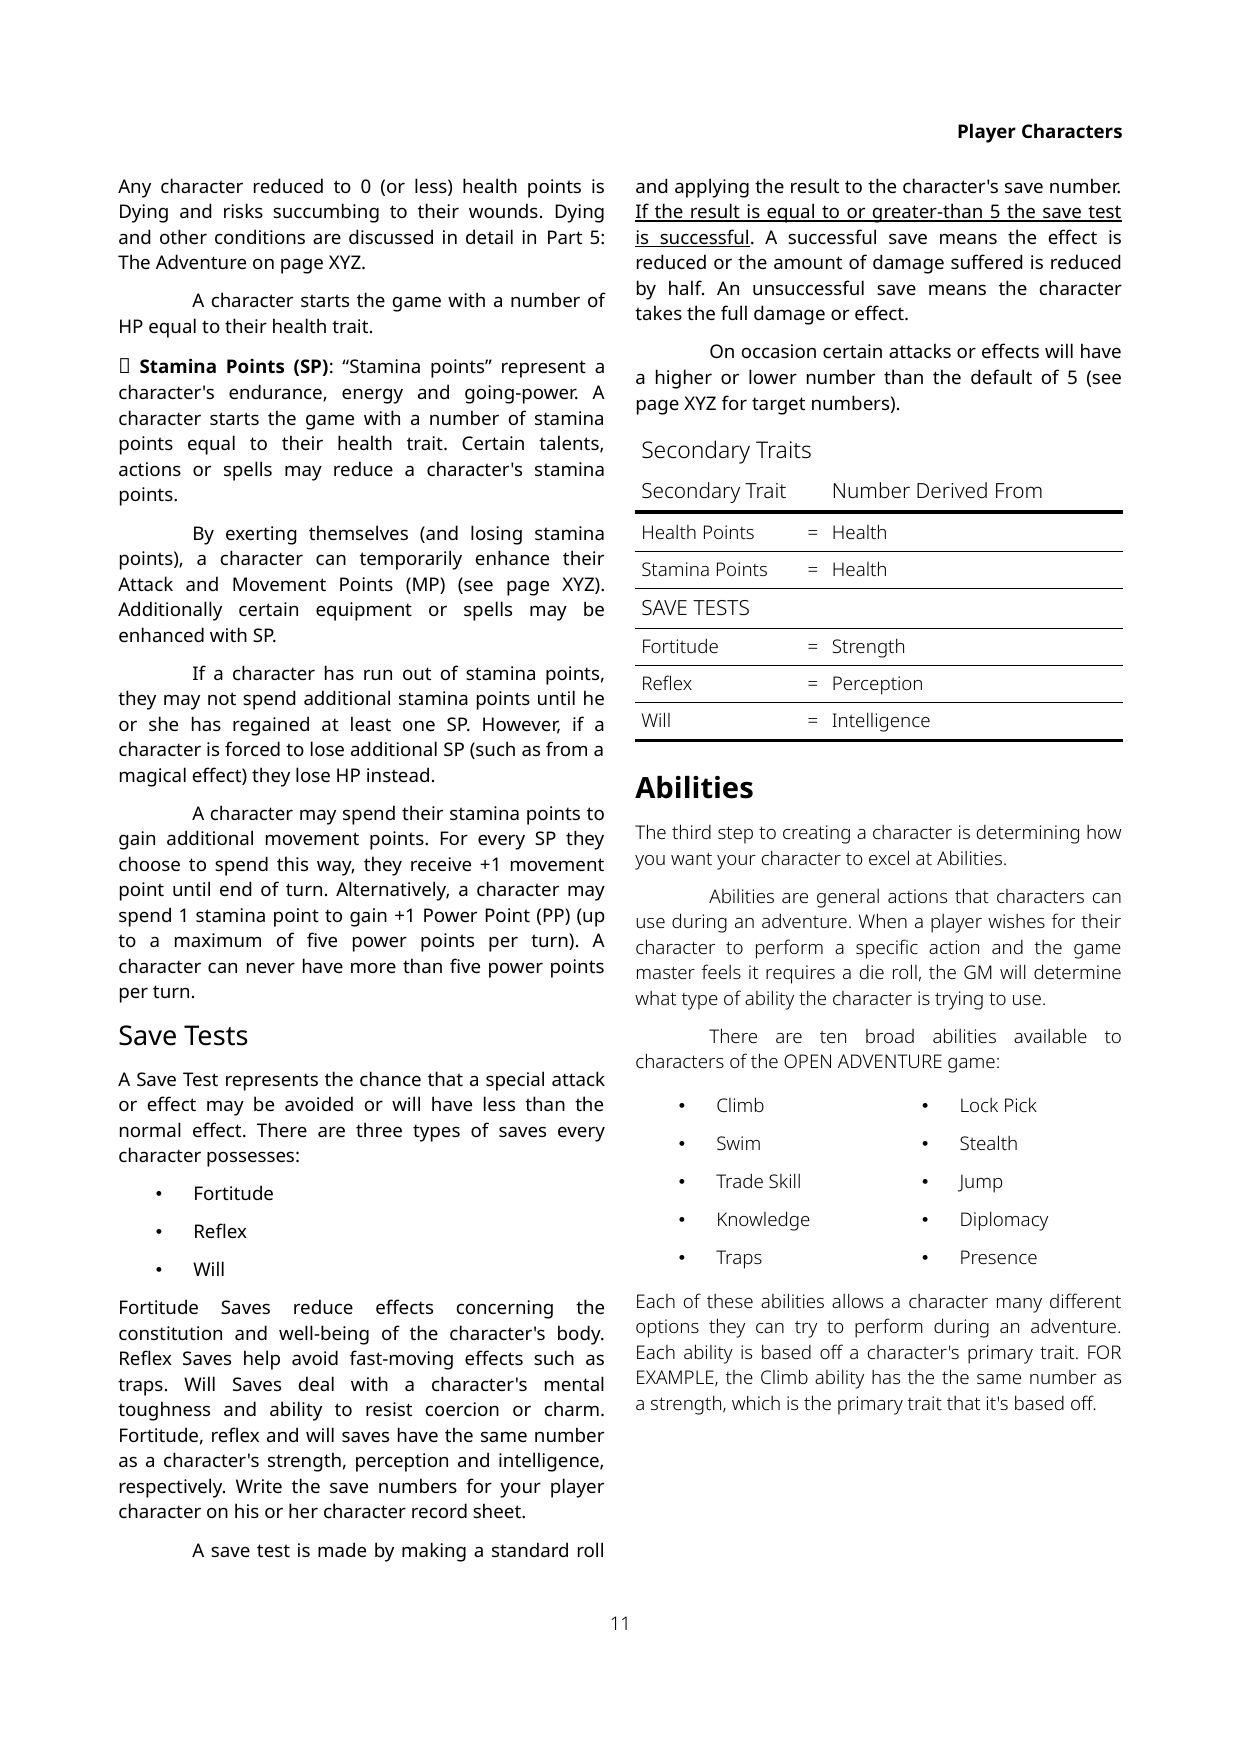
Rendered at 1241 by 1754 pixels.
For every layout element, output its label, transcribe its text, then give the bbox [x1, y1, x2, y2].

table_cell = [799, 514, 826, 551]
table_cell Health [826, 552, 1123, 588]
text is successful. A successful save means the effect is reduced or the amount of damage suffered is reduced by half. An unsuccessful save means the character takes the full damage or effect. [635, 222, 1122, 326]
table_cell [799, 471, 826, 510]
table_cell = [799, 629, 826, 665]
table_cell = [799, 552, 826, 588]
table_cell Stamina Points [635, 552, 799, 588]
table_cell Secondary Trait [635, 471, 799, 510]
text Fortitude Saves reduce effects concerning the constitution and well-being of the character's body. Reflex Saves help avoid fast-moving effects such as traps. Will Saves deal with a character's mental toughness and ability to resist coercion or charm. Fortitude, reflex and will saves have the same number as a character's strength, perception and intelligence, respectively. Write the save numbers for your player character on his or her character record sheet. [118, 1295, 605, 1524]
table_header Climb Swim Trade Skill Knowledge Traps [635, 1087, 879, 1288]
table_header Secondary Traits [635, 428, 1123, 471]
table_cell Fortitude [635, 629, 799, 665]
text A Save Test represents the chance that a special attack or effect may be avoided or will have less than the normal effect. There are three types of saves every character possesses: [118, 1066, 605, 1168]
text A character may spend their stamina points to gain additional movement points. For every SP they choose to spend this way, they receive +1 movement point until end of turn. Alternatively, a character may spend 1 stamina point to gain +1 Power Point (PP) (up to a maximum of five power points per turn). A character can never have more than five power points per turn. [118, 800, 605, 1004]
table_header Lock Pick Stealth Jump Diplomacy Presence [879, 1087, 1122, 1288]
table_cell = [799, 703, 826, 739]
text On occasion certain attacks or effects will have a higher or lower number than the default of 5 (see page XYZ for target numbers). [635, 339, 1122, 415]
table_cell Health Points [635, 514, 799, 551]
table_cell Will [635, 703, 799, 739]
subtitle Abilities [635, 767, 1122, 807]
table_cell Strength [826, 629, 1123, 665]
table_cell Health [826, 514, 1123, 551]
table_cell Perception [826, 666, 1123, 702]
text Save Tests [118, 1017, 605, 1053]
list Reflex [156, 1219, 605, 1244]
table_cell Number Derived From [826, 471, 1123, 510]
list Will [156, 1257, 605, 1282]
table_cell Reflex [635, 666, 799, 702]
text The third step to creating a character is determining how you want your character to excel at Abilities. [635, 819, 1122, 870]
text  Stamina Points (SP): “Stamina points” represent a character's endurance, energy and going-power. A character starts the game with a number of stamina points equal to their health trait. Certain talents, actions or spells may reduce a character's stamina points. [118, 351, 605, 507]
text There are ten broad abilities available to characters of the OPEN ADVENTURE game: [635, 1023, 1122, 1074]
list Fortitude [156, 1181, 605, 1206]
table_cell SAVE TESTS [635, 589, 1123, 628]
text If a character has run out of stamina points, they may not spend additional stamina points until he or she has regained at least one SP. However, if a character is forced to lose additional SP (such as from a magical effect) they lose HP instead. [118, 660, 605, 787]
text By exerting themselves (and losing stamina points), a character can temporarily enhance their Attack and Movement Points (MP) (see page XYZ). Additionally certain equipment or spells may be enhanced with SP. [118, 520, 605, 647]
table_cell Intelligence [826, 703, 1123, 739]
table_cell = [799, 666, 826, 702]
text A save test is made by making a standard roll [118, 1537, 605, 1562]
text Each of these abilities allows a character many different options they can try to perform during an adventure. Each ability is based off a character's primary trait. FOR EXAMPLE, the Climb ability has the the same number as a strength, which is the primary trait that it's based off. [635, 1288, 1122, 1416]
text A character starts the game with a number of HP equal to their health trait. [118, 288, 605, 339]
text Any character reduced to 0 (or less) health points is Dying and risks succumbing to their wounds. Dying and other conditions are discussed in detail in Part 5: The Adventure on page XYZ. [118, 173, 605, 275]
text and applying the result to the character's save number. If the result is equal to or greater-than 5 the save test [635, 173, 1122, 220]
text Abilities are general actions that characters can use during an adventure. When a player wishes for their character to perform a specific action and the game master feels it requires a die roll, the GM will determine what type of ability the character is trying to use. [635, 883, 1122, 1011]
